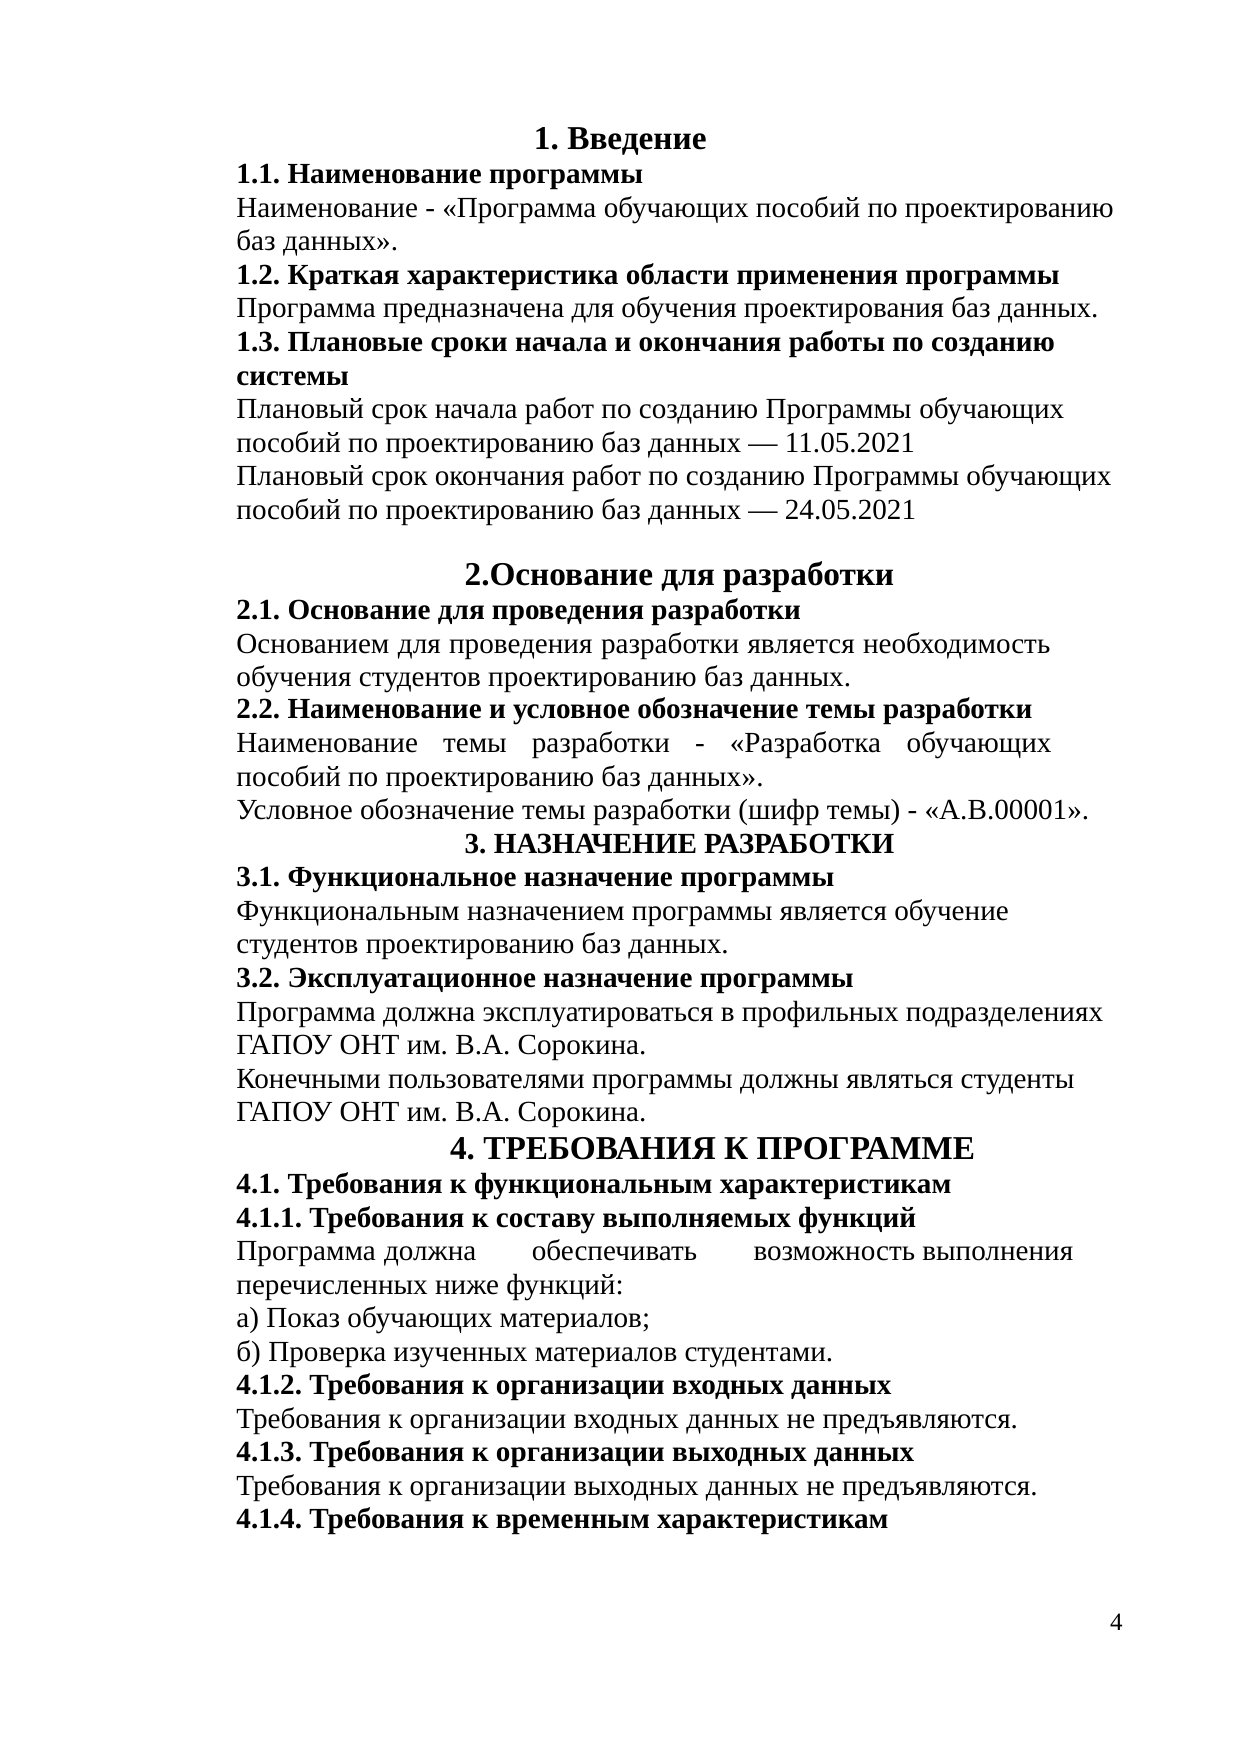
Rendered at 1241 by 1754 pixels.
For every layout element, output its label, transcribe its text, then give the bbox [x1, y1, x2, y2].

text Наименование - «Программа обучающих пособий по проектированию баз данных». [236, 190, 1122, 257]
text 3. НАЗНАЧЕНИЕ РАЗРАБОТКИ [236, 826, 1122, 859]
text 1.3. Плановые сроки начала и окончания работы по созданию системы [236, 324, 1122, 391]
text 1.1. Наименование программы [236, 156, 1122, 190]
text 1.2. Краткая характеристика области применения программы Программа предназначена для обучения проектирования баз данных. [236, 257, 1122, 324]
text 2.1. Основание для проведения разработки [236, 592, 1122, 626]
text б) Проверка изученных материалов студентами. [236, 1334, 1122, 1367]
text Программа должна эксплуатироваться в профильных подразделениях ГАПОУ ОНТ им. В.А. Сорокина. [236, 994, 1122, 1061]
text Программа должна обеспечивать возможность выполнения перечисленных ниже функций: [236, 1233, 1122, 1300]
text 4.1.2. Требования к организации входных данных [236, 1367, 1122, 1401]
text 4.1.1. Требования к составу выполняемых функций [236, 1200, 1122, 1233]
text Конечными пользователями программы должны являться студенты ГАПОУ ОНТ им. В.А. Сорокина. [236, 1061, 1122, 1128]
text 3.2. Эксплуатационное назначение программы [236, 960, 1122, 994]
text Условное обозначение темы разработки (шифр темы) - «А.В.00001». [236, 792, 1122, 826]
list 2.2. Наименование и условное обозначение темы разработки [236, 693, 1122, 725]
text Требования к организации выходных данных не предъявляются. [236, 1468, 1122, 1502]
text 2.Основание для разработки [236, 554, 1122, 592]
text Наименование темы разработки - «Разработка обучающих пособий по проектированию баз данных». [236, 725, 1051, 792]
text Плановый срок начала работ по созданию Программы обучающих пособий по проектированию баз данных — 11.05.2021 [236, 391, 1122, 458]
text 4.1. Требования к функциональным характеристикам [236, 1166, 1122, 1200]
text Требования к организации входных данных не предъявляются. [236, 1401, 1122, 1434]
text Плановый срок окончания работ по созданию Программы обучающих пособий по проектированию баз данных — 24.05.2021 [236, 458, 1122, 525]
text а) Показ обучающих материалов; [236, 1300, 1122, 1334]
text 4.1.4. Требования к временным характеристикам [236, 1502, 1122, 1535]
text Функциональным назначением программы является обучение студентов проектированию баз данных. [236, 893, 1122, 960]
text Основанием для проведения разработки является необходимость обучения студентов проектированию баз данных. [236, 626, 1051, 693]
text 4.1.3. Требования к организации выходных данных [236, 1434, 1122, 1468]
text 1. Введение [118, 118, 1122, 156]
text 3.1. Функциональное назначение программы [236, 859, 1122, 893]
text 4. ТРЕБОВАНИЯ К ПРОГРАММЕ [236, 1128, 1122, 1166]
